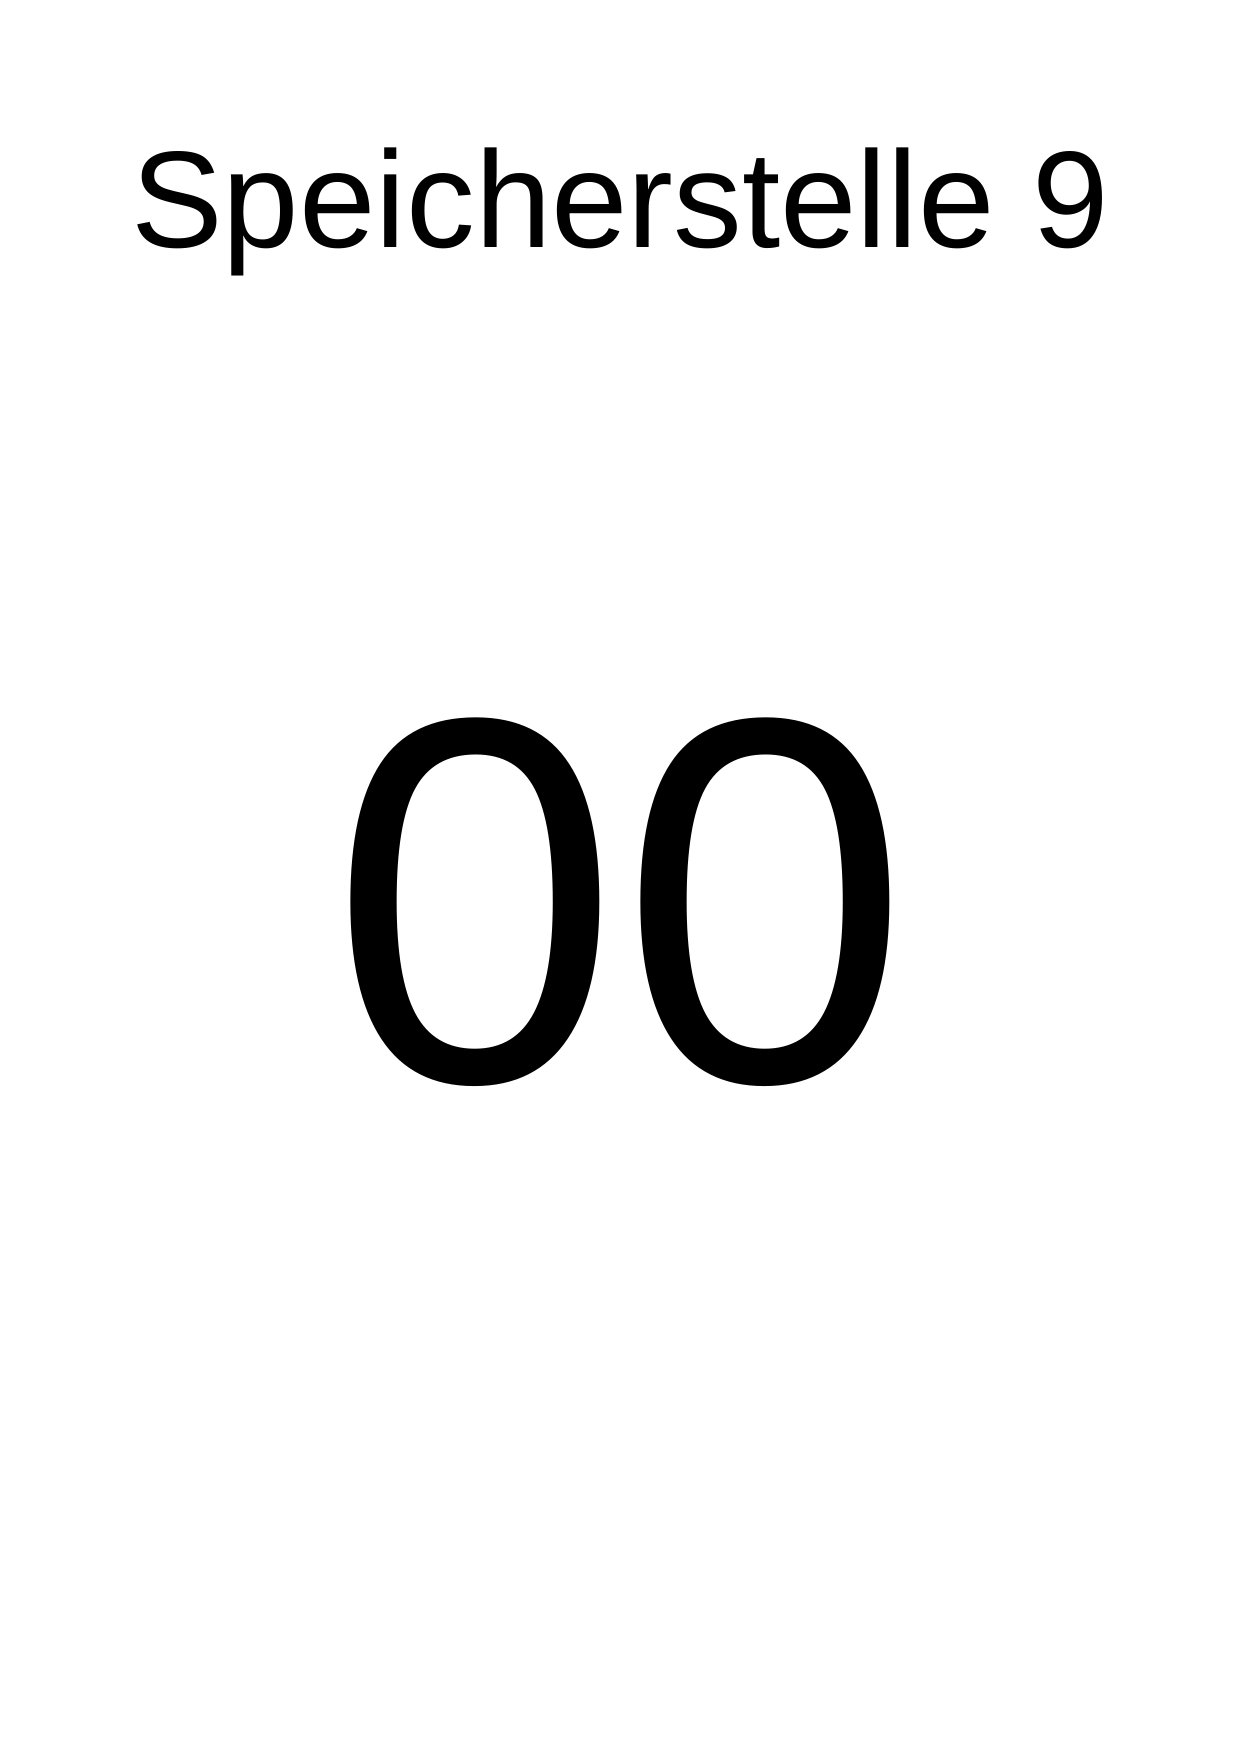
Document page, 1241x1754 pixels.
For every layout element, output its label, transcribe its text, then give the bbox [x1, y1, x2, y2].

text Speicherstelle 9 [118, 118, 1122, 276]
text 00 [118, 592, 1122, 1191]
